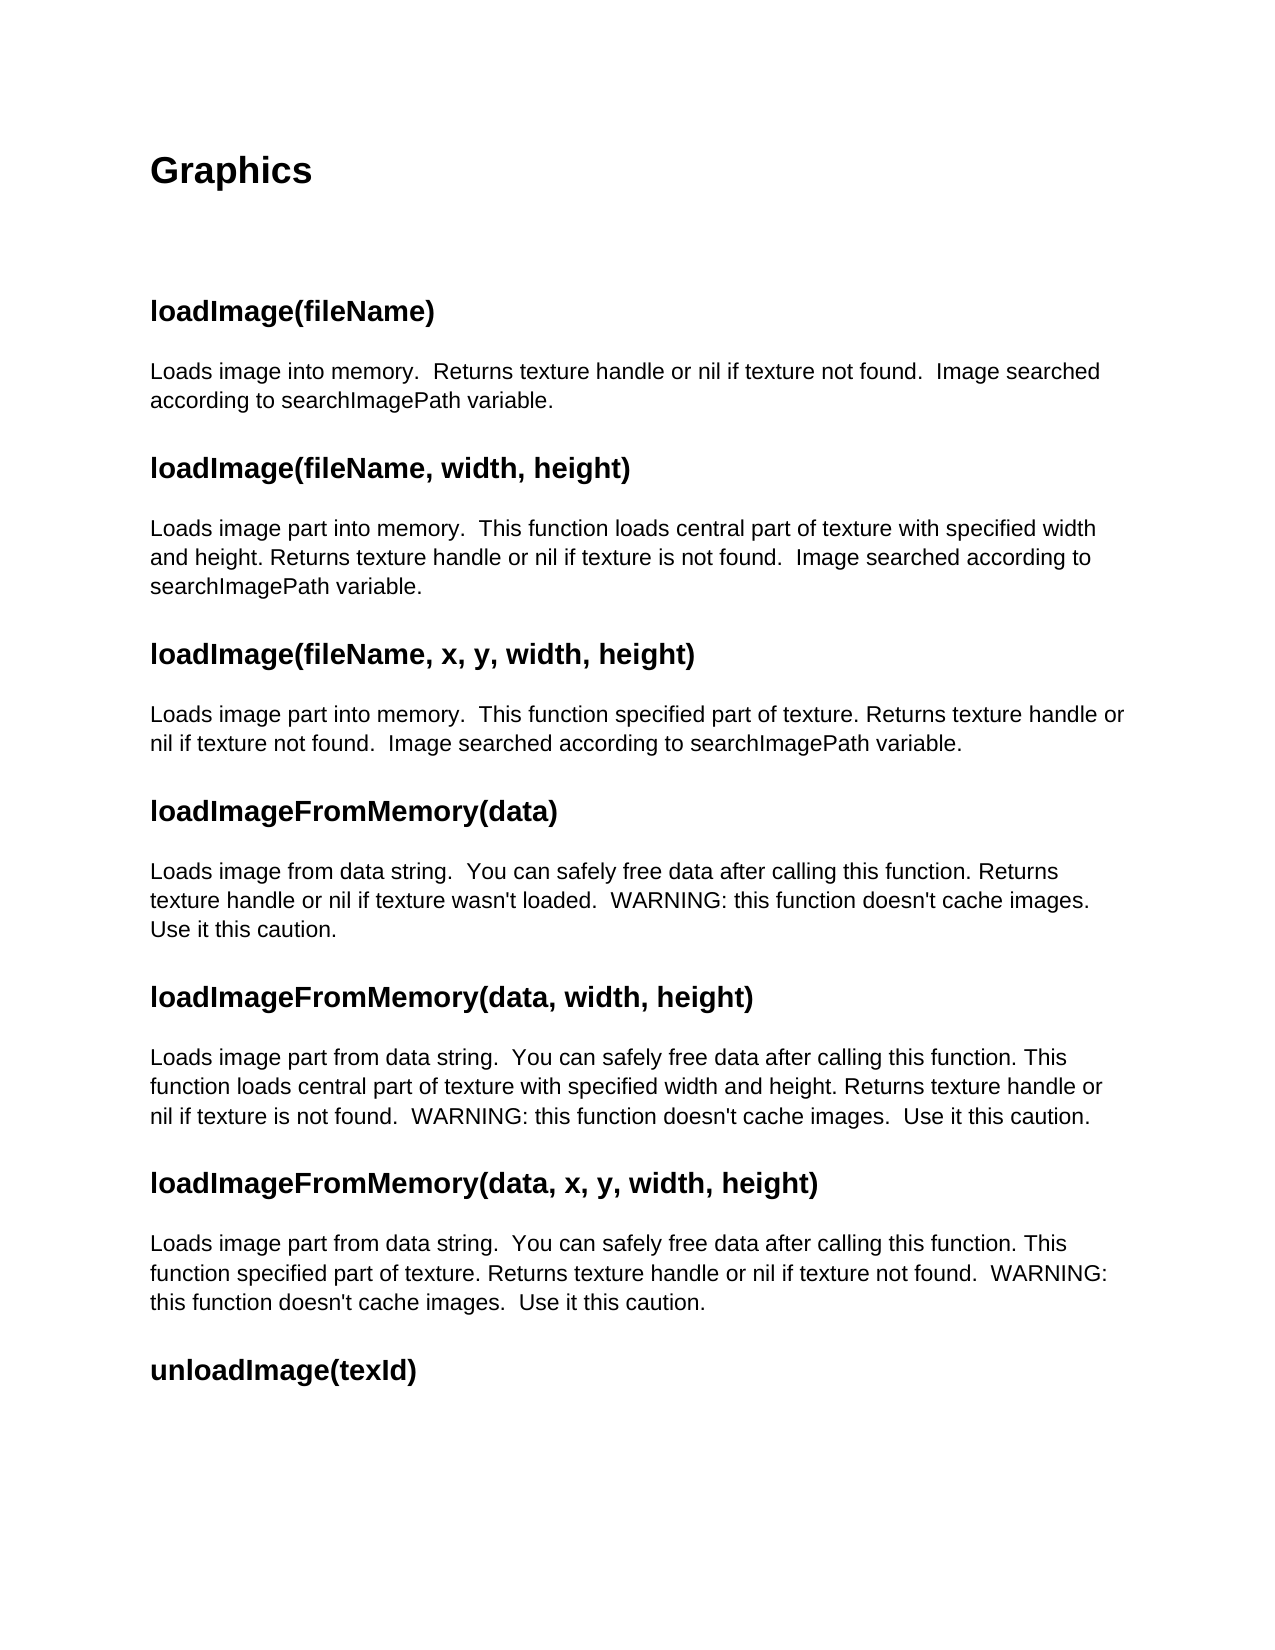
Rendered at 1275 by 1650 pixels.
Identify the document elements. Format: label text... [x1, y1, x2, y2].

text Loads image part from data string. You can safely free data after calling this function. This function specified part of texture. Returns texture handle or nil if texture not found. WARNING: this function doesn't cache images. Use it this caution. [150, 1231, 1125, 1315]
subtitle unloadImage(texId) [150, 1354, 1125, 1386]
text Loads image from data string. You can safely free data after calling this function. Returns texture handle or nil if texture wasn't loaded. WARNING: this function doesn't cache images. Use it this caution. [150, 858, 1125, 943]
subtitle Graphics [150, 150, 1125, 192]
subtitle loadImageFromMemory(data, x, y, width, height) [150, 1167, 1125, 1200]
subtitle loadImage(fileName, x, y, width, height) [150, 638, 1125, 671]
text Loads image part into memory. This function loads central part of texture with specified width and height. Returns texture handle or nil if texture is not found. Image searched according to searchImagePath variable. [150, 515, 1125, 599]
text Loads image part from data string. You can safely free data after calling this function. This function loads central part of texture with specified width and height. Returns texture handle or nil if texture is not found. WARNING: this function doesn't cache images. Use it this caution. [150, 1044, 1125, 1129]
text Loads image part into memory. This function specified part of texture. Returns texture handle or nil if texture not found. Image searched according to searchImagePath variable. [150, 701, 1125, 756]
subtitle loadImageFromMemory(data, width, height) [150, 981, 1125, 1014]
subtitle loadImage(fileName, width, height) [150, 452, 1125, 484]
text Loads image into memory. Returns texture handle or nil if texture not found. Image searched according to searchImagePath variable. [150, 358, 1125, 413]
subtitle loadImage(fileName) [150, 295, 1125, 328]
subtitle loadImageFromMemory(data) [150, 795, 1125, 828]
